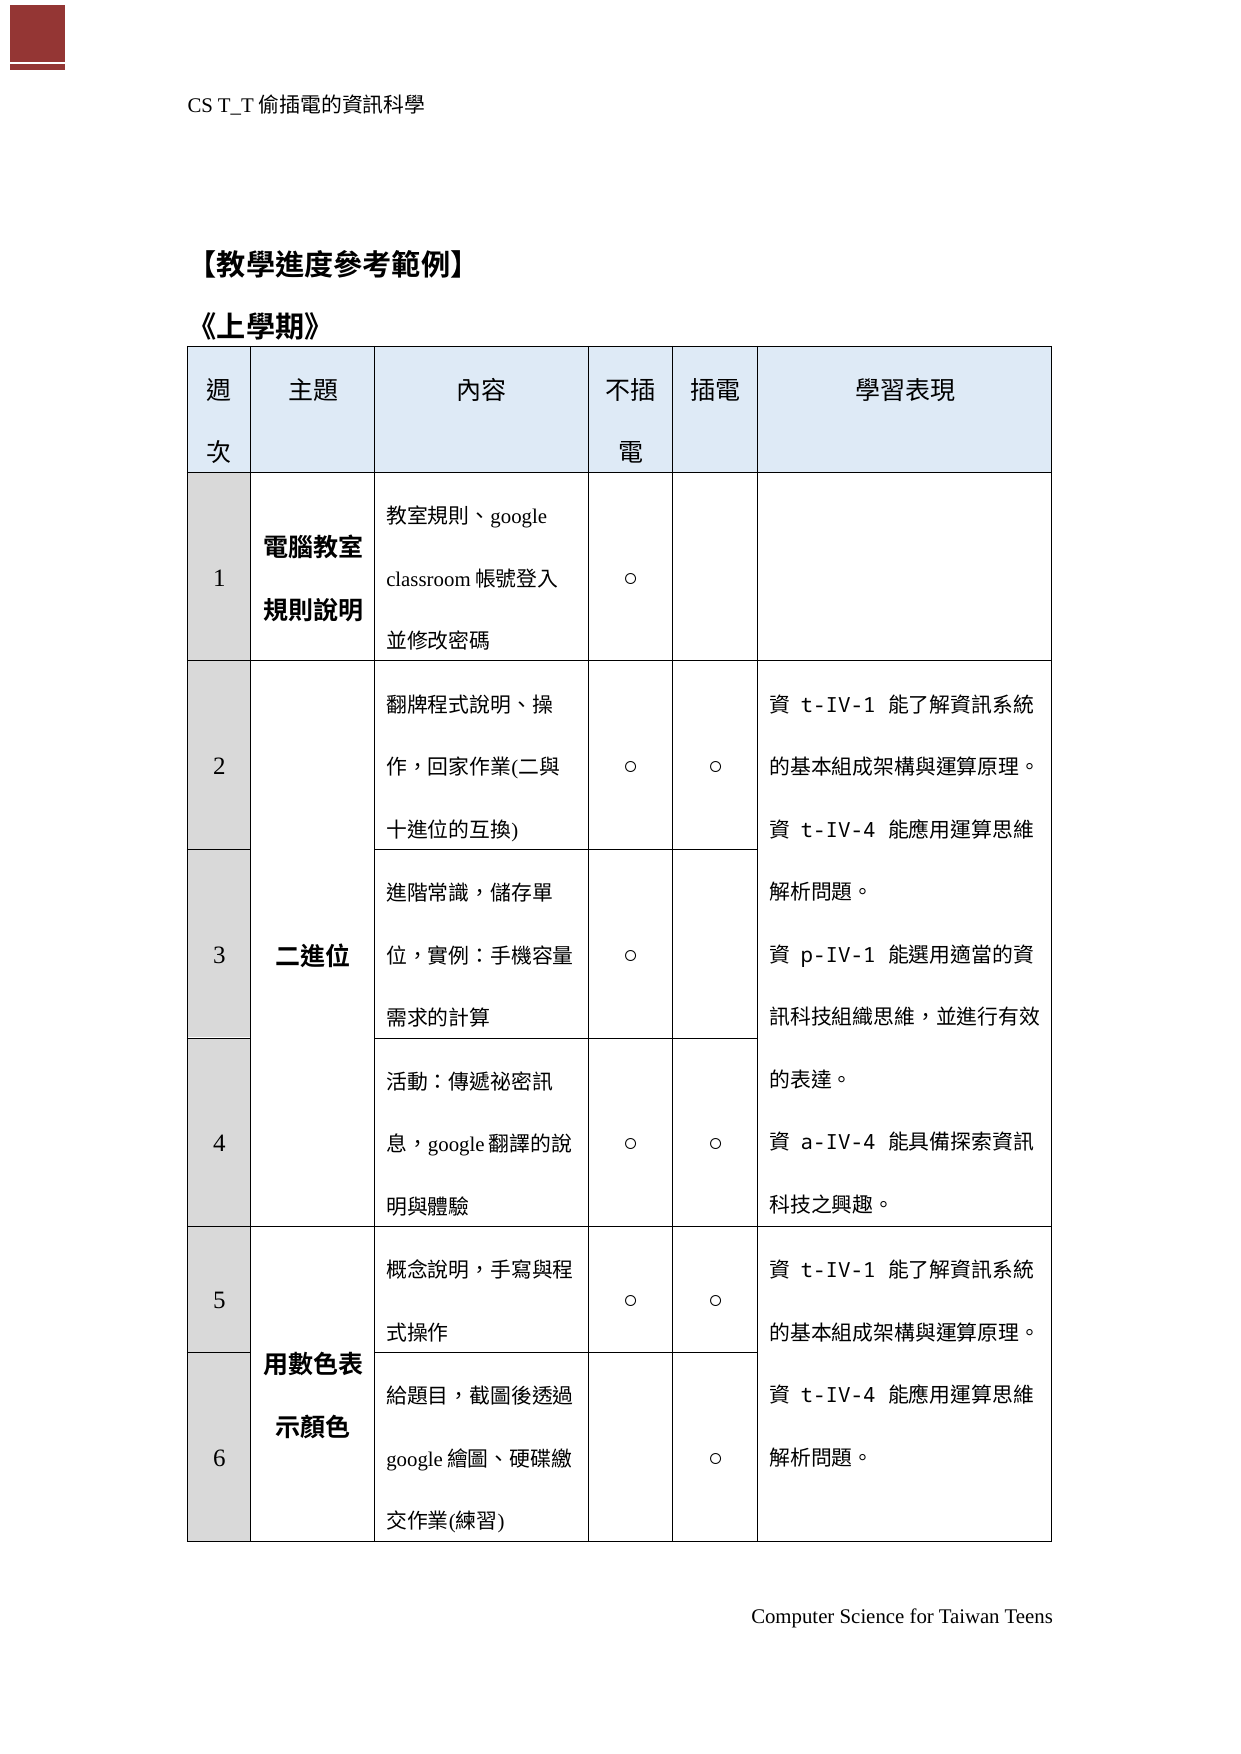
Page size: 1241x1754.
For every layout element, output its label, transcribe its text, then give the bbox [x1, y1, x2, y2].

table_cell ○ [589, 1227, 672, 1352]
table_cell ○ [673, 1039, 757, 1226]
table_cell ○ [589, 1039, 672, 1226]
text 【教學進度參考範例】 [187, 221, 1053, 283]
table_cell 用數色表示顏色 [251, 1227, 374, 1541]
table_cell 資 t-IV-1 能了解資訊系統的基本組成架構與運算原理。 資 t-IV-4 能應用運算思維解析問題。 [758, 1227, 1051, 1541]
table_cell 2 [188, 661, 250, 849]
table_cell ○ [673, 1227, 757, 1352]
table_cell [589, 1353, 672, 1541]
table_cell 概念說明，手寫與程式操作 [375, 1227, 588, 1352]
table_cell 給題目，截圖後透過google繪圖、硬碟繳交作業(練習) [375, 1353, 588, 1541]
table_cell ○ [673, 661, 757, 849]
text 《上學期》 [187, 283, 1053, 346]
table_cell [673, 850, 757, 1037]
table_cell 3 [188, 850, 250, 1037]
table_cell ○ [589, 473, 672, 660]
table_cell [673, 473, 757, 660]
table_header 週次 [188, 347, 250, 472]
table_cell 翻牌程式說明、操作，回家作業(二與十進位的互換) [375, 661, 588, 849]
table_cell 二進位 [251, 661, 374, 1226]
table_cell 進階常識，儲存單位，實例：手機容量需求的計算 [375, 850, 588, 1037]
table_header 主題 [251, 347, 374, 472]
table_header 學習表現 [758, 347, 1051, 472]
table_header 內容 [375, 347, 588, 472]
table_cell 活動：傳遞祕密訊息，google翻譯的說明與體驗 [375, 1039, 588, 1226]
table_cell 電腦教室規則說明 [251, 473, 374, 660]
table_cell 4 [188, 1039, 250, 1226]
table_header 不插電 [589, 347, 672, 472]
table_cell 1 [188, 473, 250, 660]
table_header 插電 [673, 347, 757, 472]
table_cell 5 [188, 1227, 250, 1352]
table_cell 教室規則、google classroom帳號登入並修改密碼 [375, 473, 588, 660]
table_cell [758, 473, 1051, 660]
table_cell 6 [188, 1353, 250, 1541]
table_cell ○ [589, 661, 672, 849]
table_cell 資 t-IV-1 能了解資訊系統的基本組成架構與運算原理。 資 t-IV-4 能應用運算思維解析問題。 資 p-IV-1 能選用適當的資訊科技組織思維，並進行有效的表達。 資 a-IV-4 能具備探索資訊科技之興趣。 [758, 661, 1051, 1226]
table_cell ○ [673, 1353, 757, 1541]
table_cell ○ [589, 850, 672, 1037]
